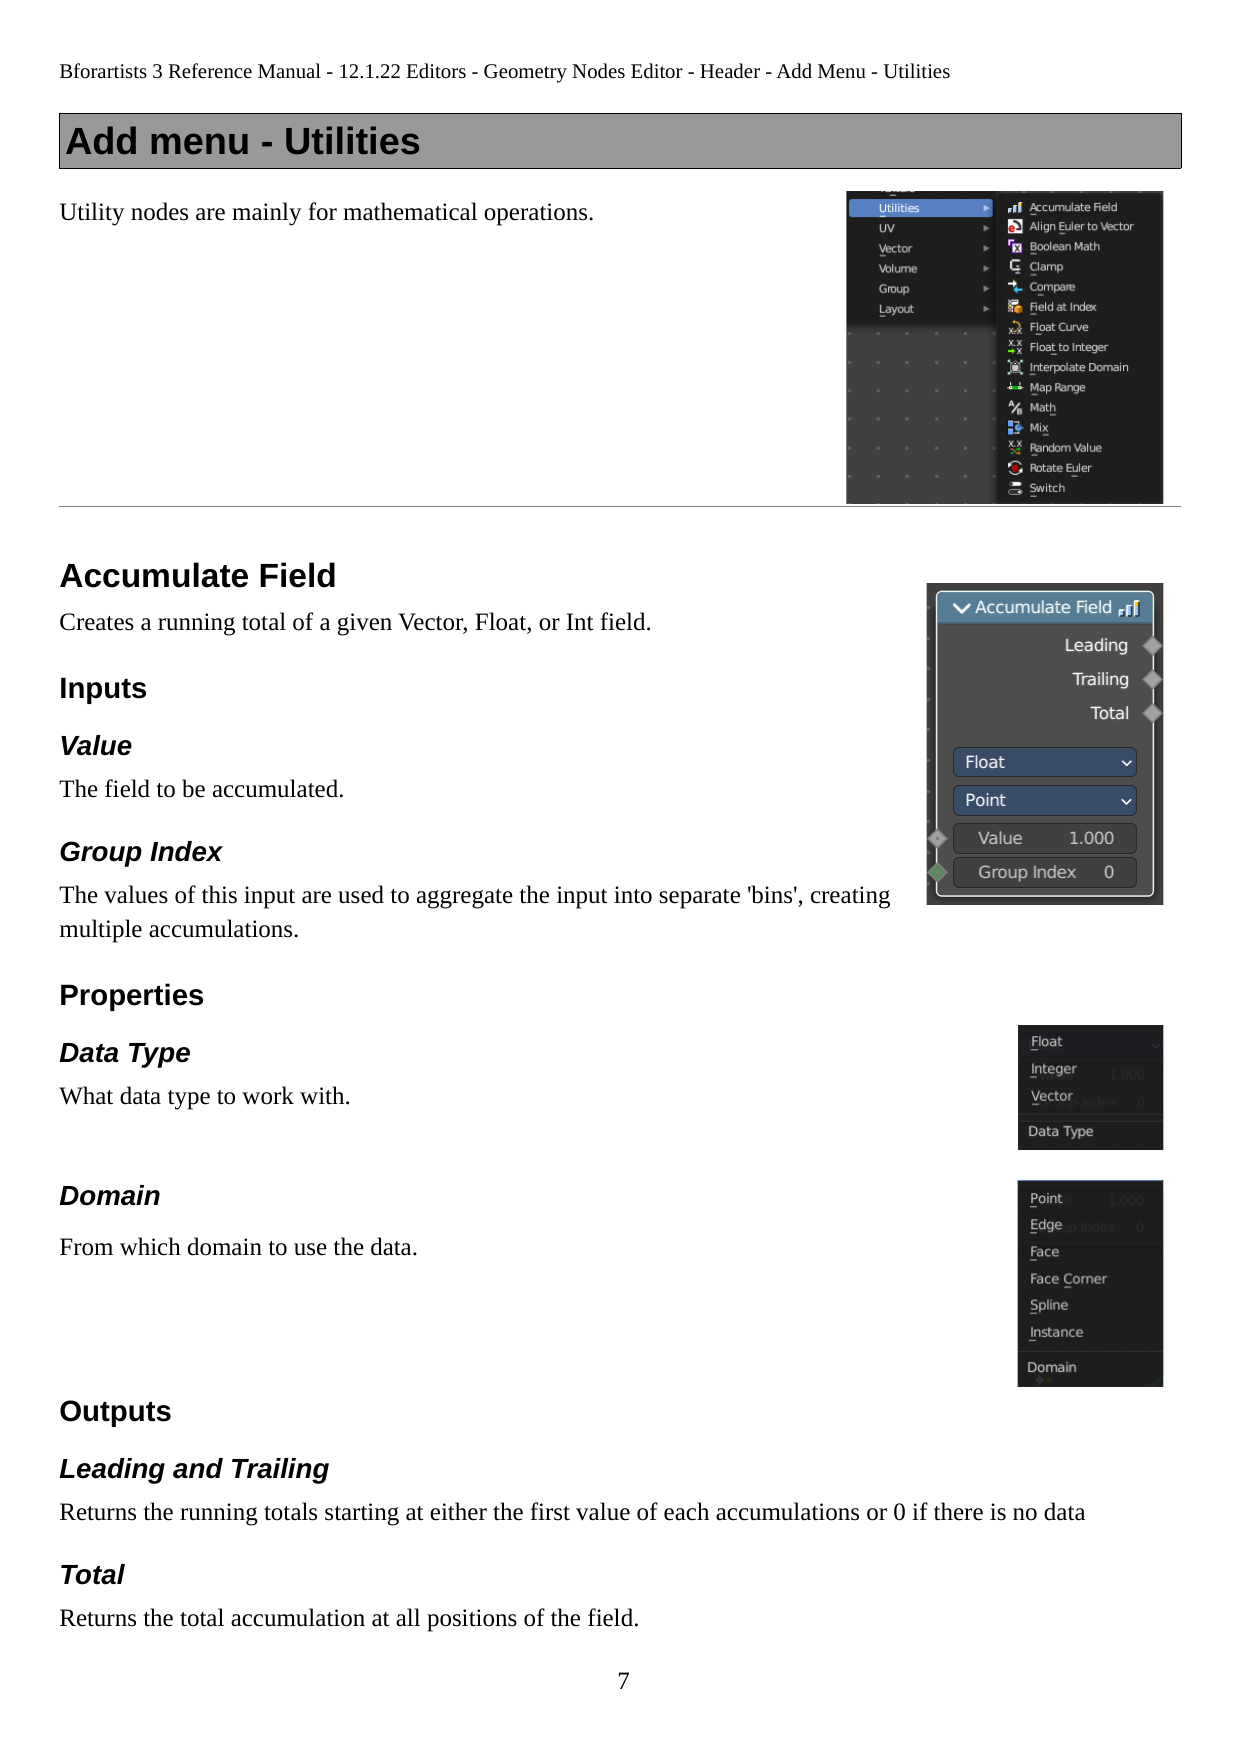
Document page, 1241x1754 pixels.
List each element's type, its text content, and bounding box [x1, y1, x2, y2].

subtitle Properties [59, 978, 1181, 1012]
subtitle Accumulate Field [59, 556, 1181, 595]
text Creates a running total of a given Vector, Float, or Int field. [59, 607, 926, 636]
picture [846, 191, 1164, 504]
table_header Add menu - Utilities [60, 114, 1181, 168]
text Returns the running totals starting at either the first value of each accumulations or 0 if there is no data [59, 1497, 1181, 1526]
text Returns the total accumulation at all positions of the field. [59, 1603, 1181, 1632]
subtitle [1164, 1037, 1181, 1069]
subtitle Data Type [59, 1037, 1018, 1069]
picture [1017, 1180, 1164, 1387]
subtitle [1164, 671, 1181, 704]
subtitle [1164, 729, 1181, 761]
subtitle Group Index [59, 836, 926, 867]
picture [926, 583, 1164, 905]
text The values of this input are used to aggregate the input into separate 'bins', creating multiple accumulations. [59, 880, 1181, 943]
picture [1018, 1025, 1164, 1150]
subtitle Leading and Trailing [59, 1453, 1181, 1484]
subtitle [1164, 836, 1181, 867]
text Domain [59, 1179, 1181, 1211]
subtitle Outputs [59, 1394, 1181, 1428]
text The field to be accumulated. [59, 774, 926, 803]
subtitle Total [59, 1558, 1181, 1590]
text From which domain to use the data. [59, 1232, 1017, 1261]
subtitle Inputs [59, 671, 926, 704]
text What data type to work with. [59, 1081, 1018, 1110]
subtitle Value [59, 729, 926, 761]
text Utility nodes are mainly for mathematical operations. [59, 197, 846, 225]
